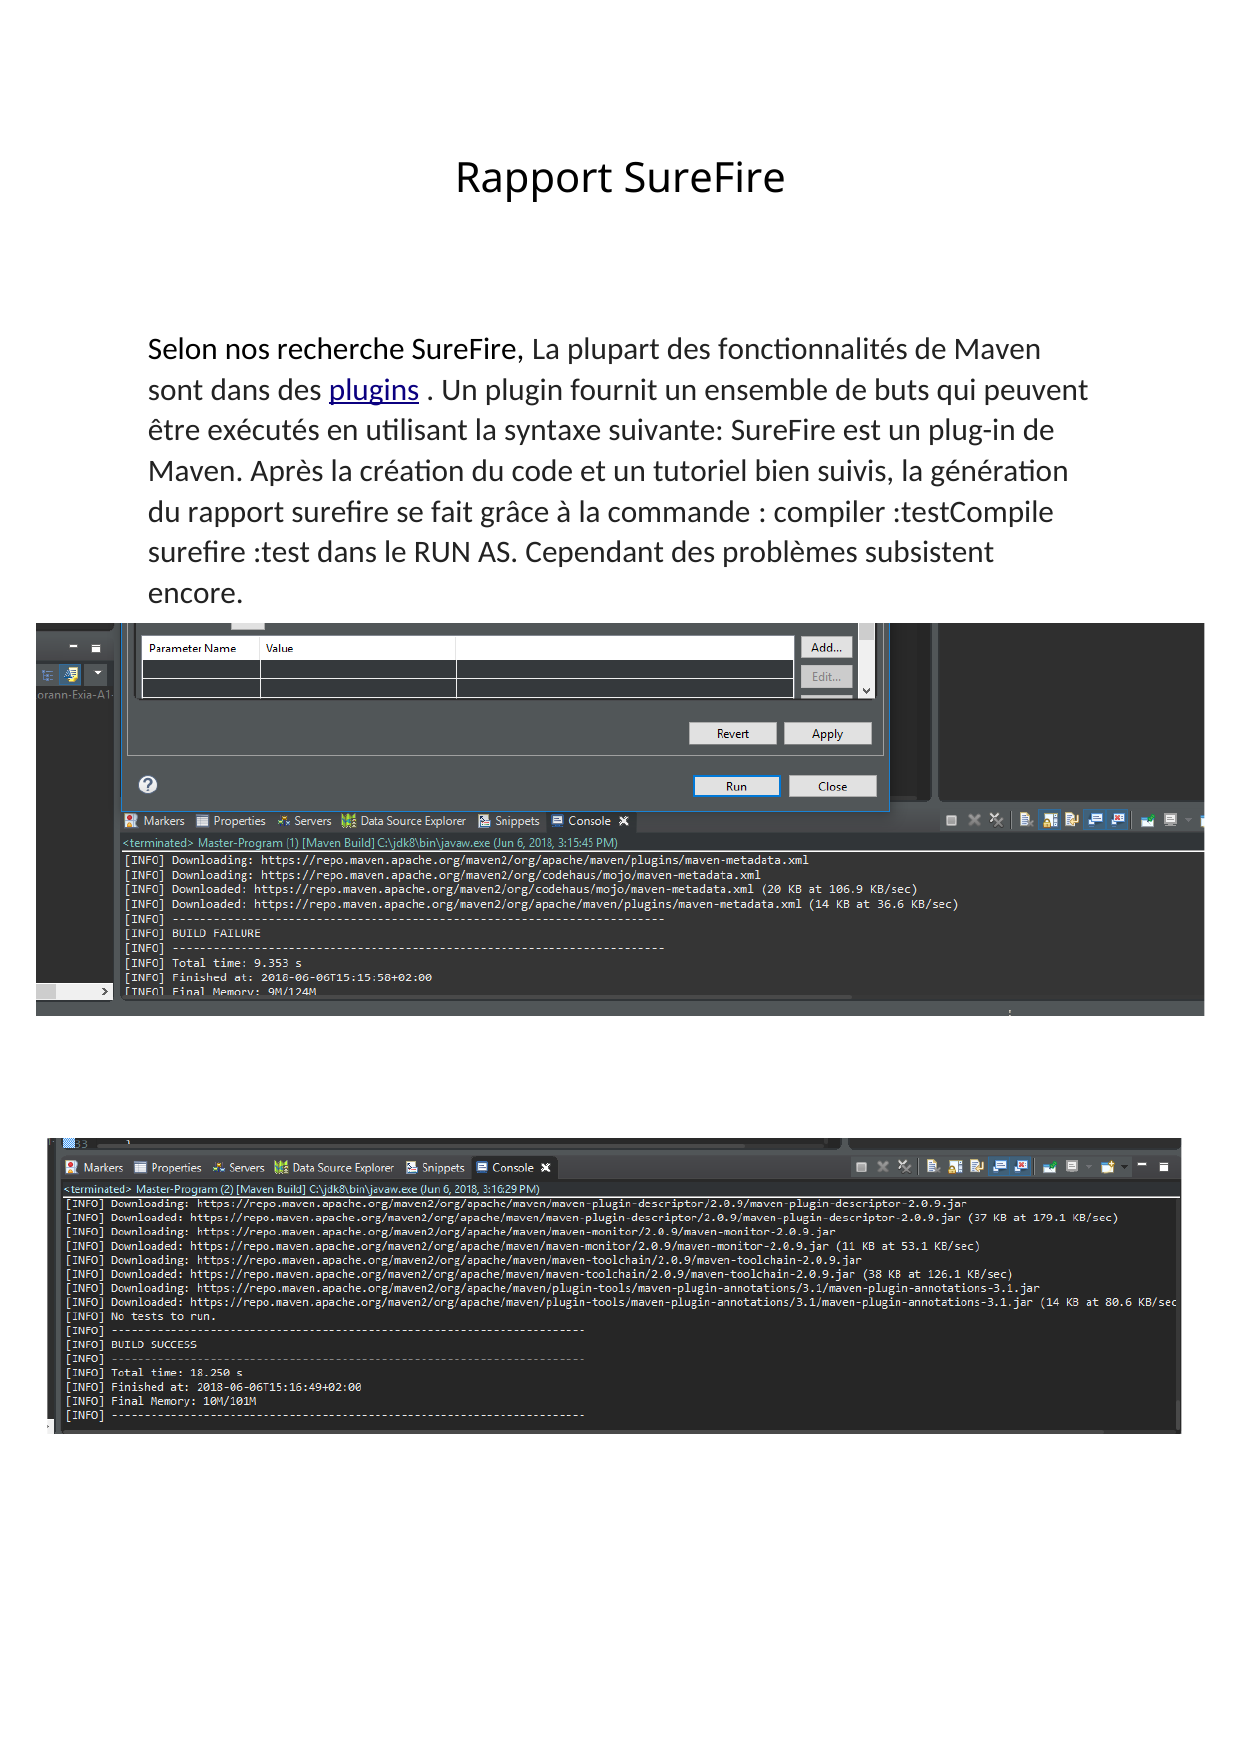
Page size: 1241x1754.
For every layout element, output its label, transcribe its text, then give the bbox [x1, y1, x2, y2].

text Selon nos recherche SureFire, La plupart des fonctionnalités de Maven sont dans des plugins . Un plugin fournit un ensemble de buts qui peuvent être exécutés en utilisant la syntaxe suivante: SureFire est un plug-in de Maven. Après la création du code et un tutoriel bien suivis, la génération du rapport surefire se fait grâce à la commande : compiler :testCompile surefire :test dans le RUN AS. Cependant des problèmes subsistent encore. [148, 329, 1093, 611]
text Rapport SureFire [148, 148, 1093, 204]
